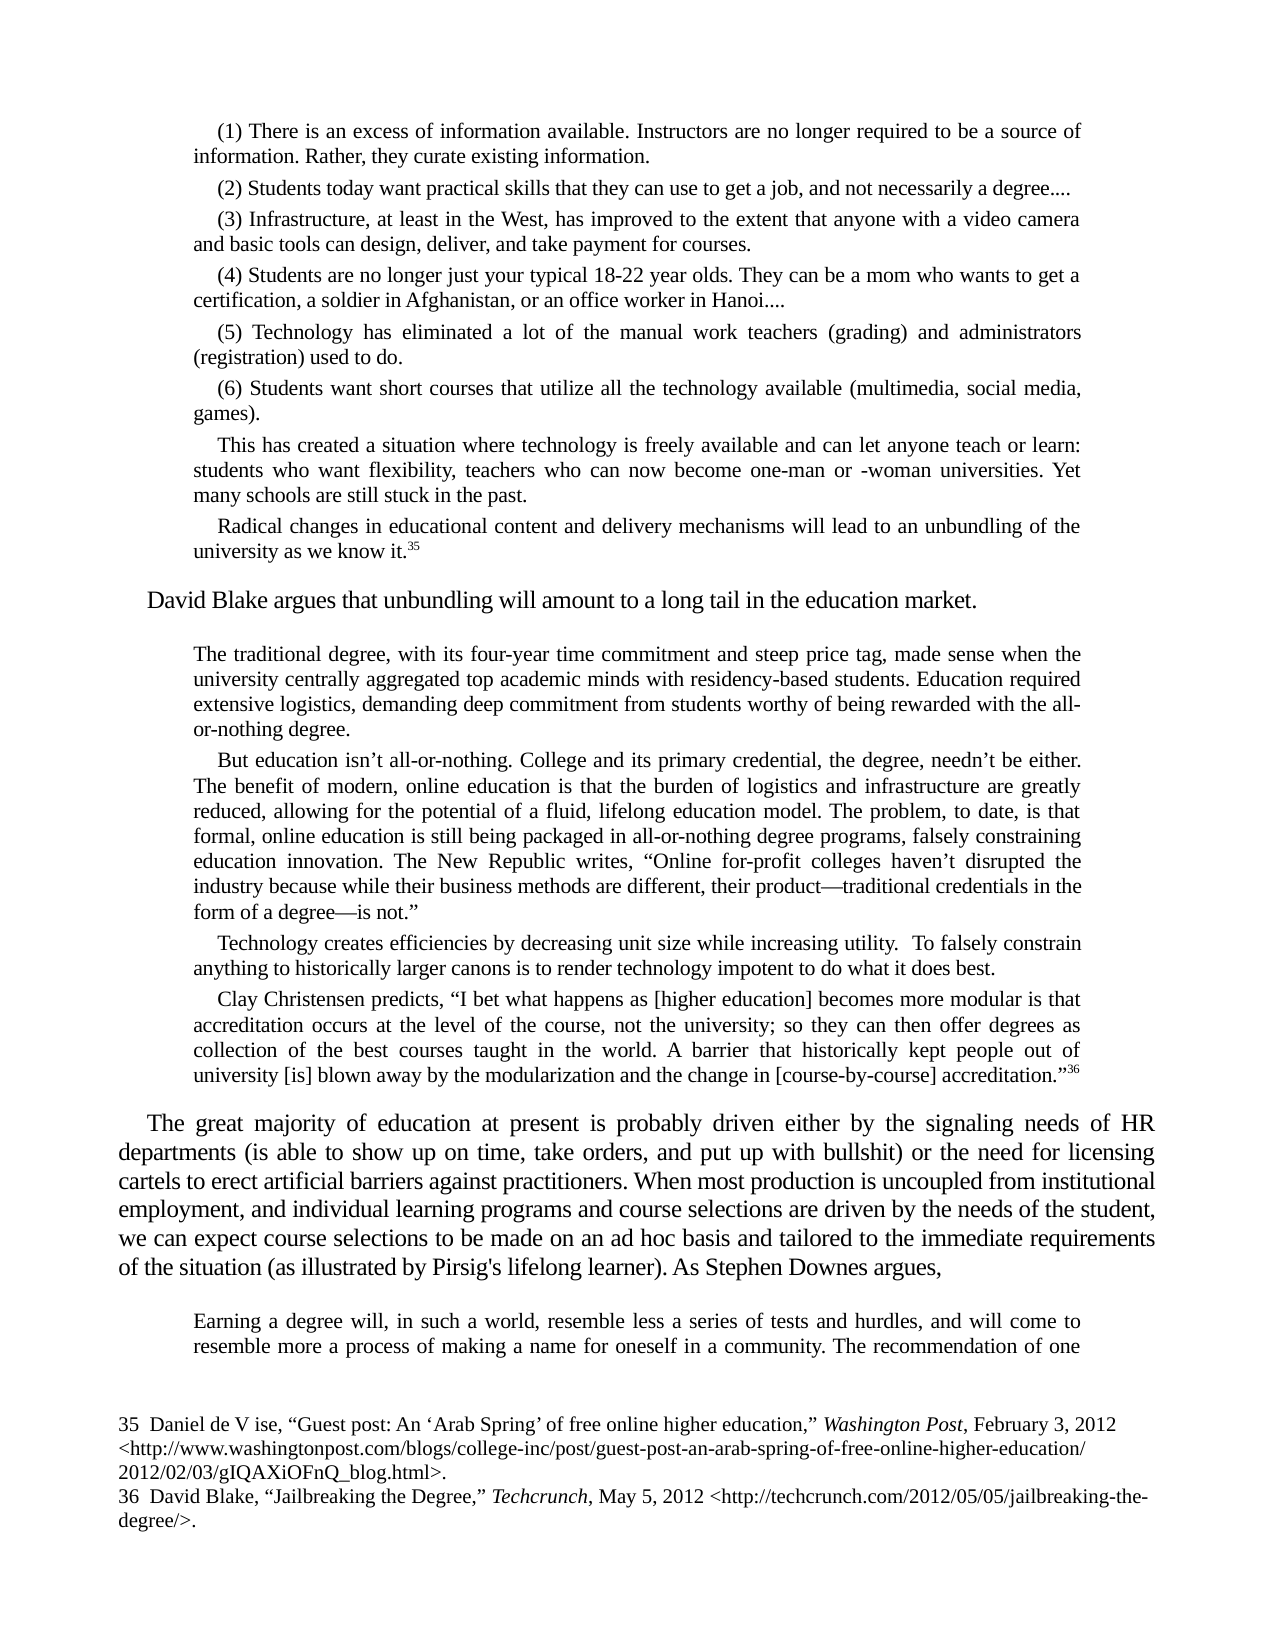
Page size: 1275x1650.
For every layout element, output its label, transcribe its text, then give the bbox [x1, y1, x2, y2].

text David Blake, “Jailbreaking the Degree,” Techcrunch, May 5, 2012 <http://techcrunch.com/2012/05/05/jailbreaking-the-degree/>. [118, 1484, 1157, 1532]
text (1) There is an excess of information available. Instructors are no longer required to be a source of information. Rather, they curate existing information. [193, 118, 1082, 168]
text (6) Students want short courses that utilize all the technology available (multimedia, social media, games). [193, 375, 1082, 426]
text Radical changes in educational content and delivery mechanisms will lead to an unbundling of the university as we know it. [193, 513, 1082, 564]
text The great majority of education at present is probably driven either by the signaling needs of HR departments (is able to show up on time, take orders, and put up with bullshit) or the need for licensing cartels to erect artificial barriers against practitioners. When most production is uncoupled from institutional employment, and individual learning programs and course selections are driven by the needs of the student, we can expect course selections to be made on an ad hoc basis and tailored to the immediate requirements of the situation (as illustrated by Pirsig's lifelong learner). As Stephen Downes argues, [118, 1108, 1157, 1281]
text But education isn’t all-or-nothing. College and its primary credential, the degree, needn’t be either. The benefit of modern, online education is that the burden of logistics and infrastructure are greatly reduced, allowing for the potential of a fluid, lifelong education model. The problem, to date, is that formal, online education is still being packaged in all-or-nothing degree programs, falsely constraining education innovation. The New Republic writes, “Online for-profit colleges haven’t disrupted the industry because while their business methods are different, their product—traditional credentials in the form of a degree—is not.” [193, 747, 1082, 924]
text (3) Infrastructure, at least in the West, has improved to the extent that anyone with a video camera and basic tools can design, deliver, and take payment for courses. [193, 206, 1082, 256]
text The traditional degree, with its four-year time commitment and steep price tag, made sense when the university centrally aggregated top academic minds with residency-based students. Education required extensive logistics, demanding deep commitment from students worthy of being rewarded with the all-or-nothing degree. [193, 641, 1082, 741]
text Technology creates efficiencies by decreasing unit size while increasing utility. To falsely constrain anything to historically larger canons is to render technology impotent to do what it does best. [193, 930, 1082, 980]
text Earning a degree will, in such a world, resemble less a series of tests and hurdles, and will come to resemble more a process of making a name for oneself in a community. The recommendation of one [193, 1308, 1082, 1358]
text (4) Students are no longer just your typical 18-22 year olds. They can be a mom who wants to get a certification, a soldier in Afghanistan, or an office worker in Hanoi.... [193, 262, 1082, 313]
text This has created a situation where technology is freely available and can let anyone teach or learn: students who want flexibility, teachers who can now become one-man or -woman universities. Yet many schools are still stuck in the past. [193, 432, 1082, 507]
text Clay Christensen predicts, “I bet what happens as [higher education] becomes more modular is that accreditation occurs at the level of the course, not the university; so they can then offer degrees as collection of the best courses taught in the world. A barrier that historically kept people out of university [is] blown away by the modularization and the change in [course-by-course] accreditation.” [193, 986, 1082, 1087]
text Daniel de V ise, “Guest post: An ‘Arab Spring’ of free online higher education,” Washington Post, February 3, 2012 <http://www.washingtonpost.com/blogs/college-inc/post/guest-post-an-arab-spring-of-free-online-higher-education/2012/02/03/gIQAXiOFnQ_blog.html>. [118, 1412, 1157, 1484]
text (5) Technology has eliminated a lot of the manual work teachers (grading) and administrators (registration) used to do. [193, 319, 1082, 369]
text David Blake argues that unbundling will amount to a long tail in the education market. [118, 585, 1157, 613]
text (2) Students today want practical skills that they can use to get a job, and not necessarily a degree.... [193, 174, 1082, 200]
